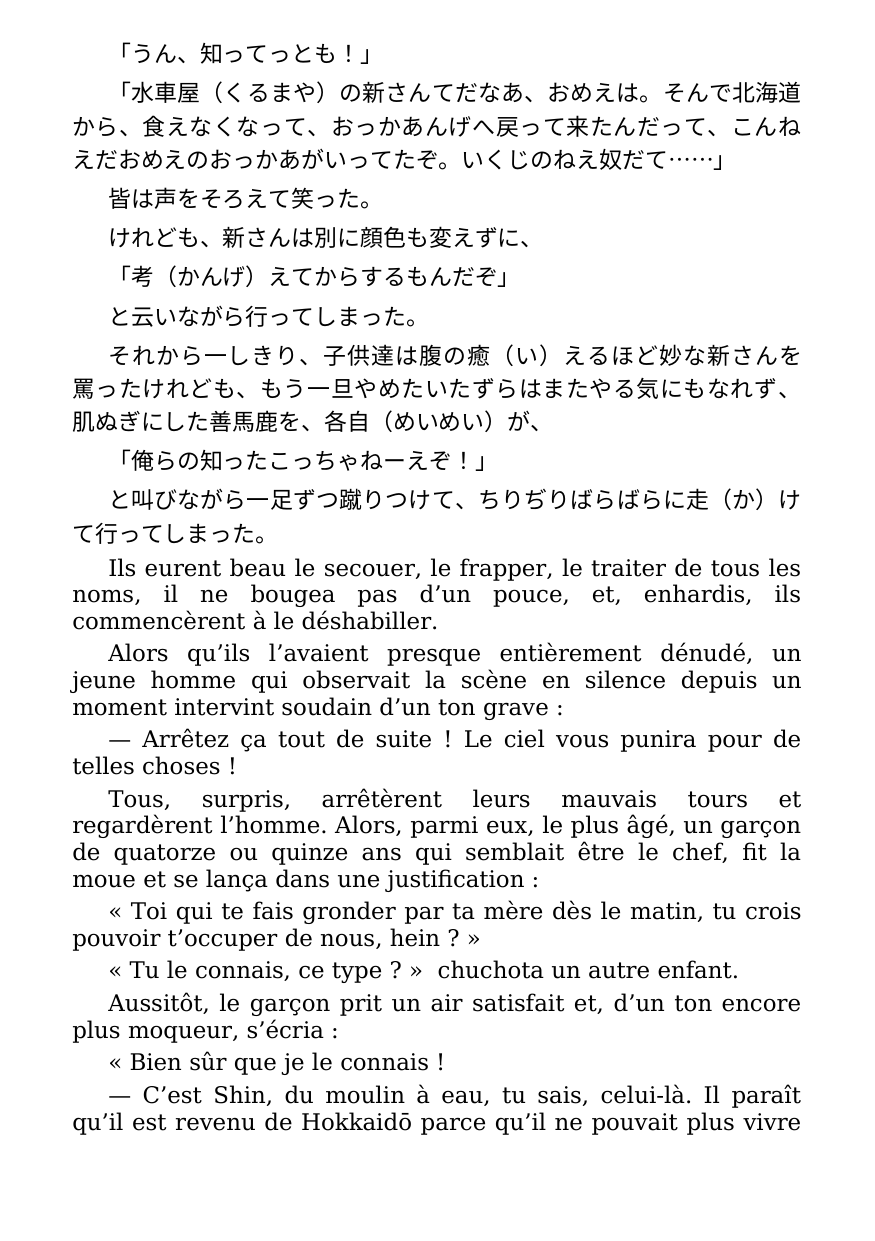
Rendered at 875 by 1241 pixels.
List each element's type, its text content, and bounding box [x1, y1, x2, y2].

text 「考（かんげ）えてからするもんだぞ」 [72, 259, 802, 292]
text Aussitôt, le garçon prit un air satisfait et, d’un ton encore plus moqueur, s’écria : [72, 990, 802, 1044]
text と叫びながら一足ずつ蹴りつけて、ちりぢりばらばらに走（か）けて行ってしまった。 [72, 482, 802, 549]
text Tous, surpris, arrêtèrent leurs mauvais tours et regardèrent l’homme. Alors, parmi eux, le plus âgé, un garçon de quatorze ou quinze ans qui semblait être le chef, fit la moue et se lança dans une justification : [72, 786, 802, 892]
text それから一しきり、子供達は腹の癒（い）えるほど妙な新さんを罵ったけれども、もう一旦やめたいたずらはまたやる気にもなれず、肌ぬぎにした善馬鹿を、各自（めいめい）が、 [72, 337, 802, 437]
text 「うん、知ってっとも！」 [72, 36, 802, 69]
text けれども、新さんは別に顔色も変えずに、 [72, 220, 802, 253]
text Ils eurent beau le secouer, le frapper, le traiter de tous les noms, il ne bougea pas d’un pouce, et, enhardis, ils commencèrent à le déshabiller. [72, 555, 802, 635]
text と云いながら行ってしまった。 [72, 298, 802, 332]
text « Tu le connais, ce type ? » chuchota un autre enfant. [72, 958, 802, 984]
text « Bien sûr que je le connais ! [72, 1049, 802, 1076]
text Alors qu’ils l’avaient presque entièrement dénudé, un jeune homme qui observait la scène en silence depuis un moment intervint soudain d’un ton grave : [72, 641, 802, 721]
text 「水車屋（くるまや）の新さんてだなあ、おめえは。そんで北海道から、食えなくなって、おっかあんげへ戻って来たんだって、こんねえだおめえのおっかあがいってたぞ。いくじのねえ奴だて……」 [72, 75, 802, 175]
text — Arrêtez ça tout de suite ! Le ciel vous punira pour de telles choses ! [72, 727, 802, 780]
text — C’est Shin, du moulin à eau, tu sais, celui-là. Il paraît qu’il est revenu de Hokkaidō parce qu’il ne pouvait plus vivre [72, 1082, 802, 1136]
text 「俺らの知ったこっちゃねーえぞ！」 [72, 443, 802, 476]
text « Toi qui te fais gronder par ta mère dès le matin, tu crois pouvoir t’occuper de nous, hein ? » [72, 898, 802, 952]
text 皆は声をそろえて笑った。 [72, 181, 802, 214]
